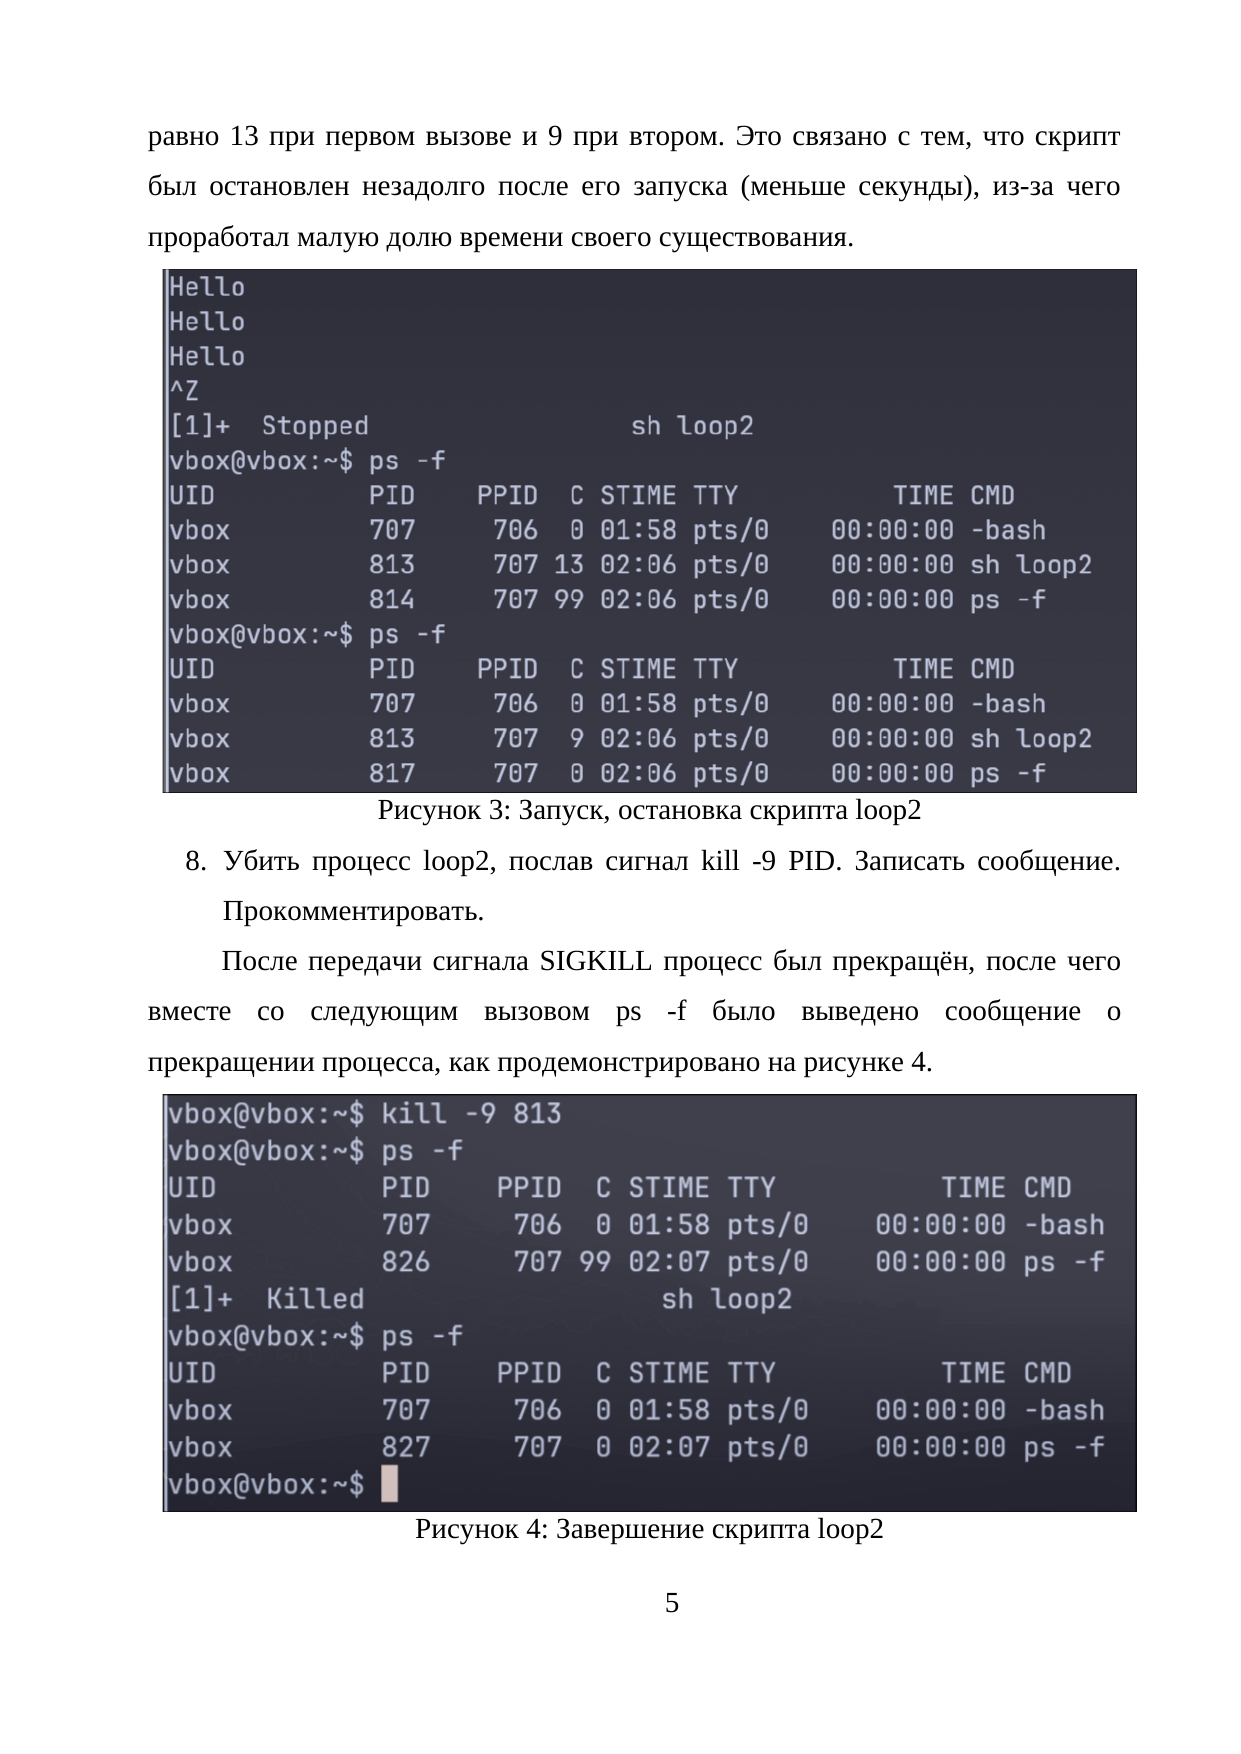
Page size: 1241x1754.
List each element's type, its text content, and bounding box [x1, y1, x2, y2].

picture [162, 1094, 1137, 1512]
text Рисунок 3: Запуск, остановка скрипта loop2 [148, 269, 1152, 826]
text После передачи сигнала SIGKILL процесс был прекращён, после чего вместе со следующим вызовом ps -f было выведено сообщение о прекращении процесса, как продемонстрировано на рисунке 4. [148, 943, 1122, 1077]
text равно 13 при первом вызове и 9 при втором. Это связано с тем, что скрипт был остановлен незадолго после его запуска (меньше секунды), из-за чего проработал малую долю времени своего существования. [148, 118, 1122, 252]
list Убить процесс loop2, послав сигнал kill -9 PID. Записать сообщение. Прокомментировать. [185, 843, 1122, 926]
picture [162, 269, 1137, 793]
text Рисунок 4: Завершение скрипта loop2 [148, 1094, 1152, 1545]
